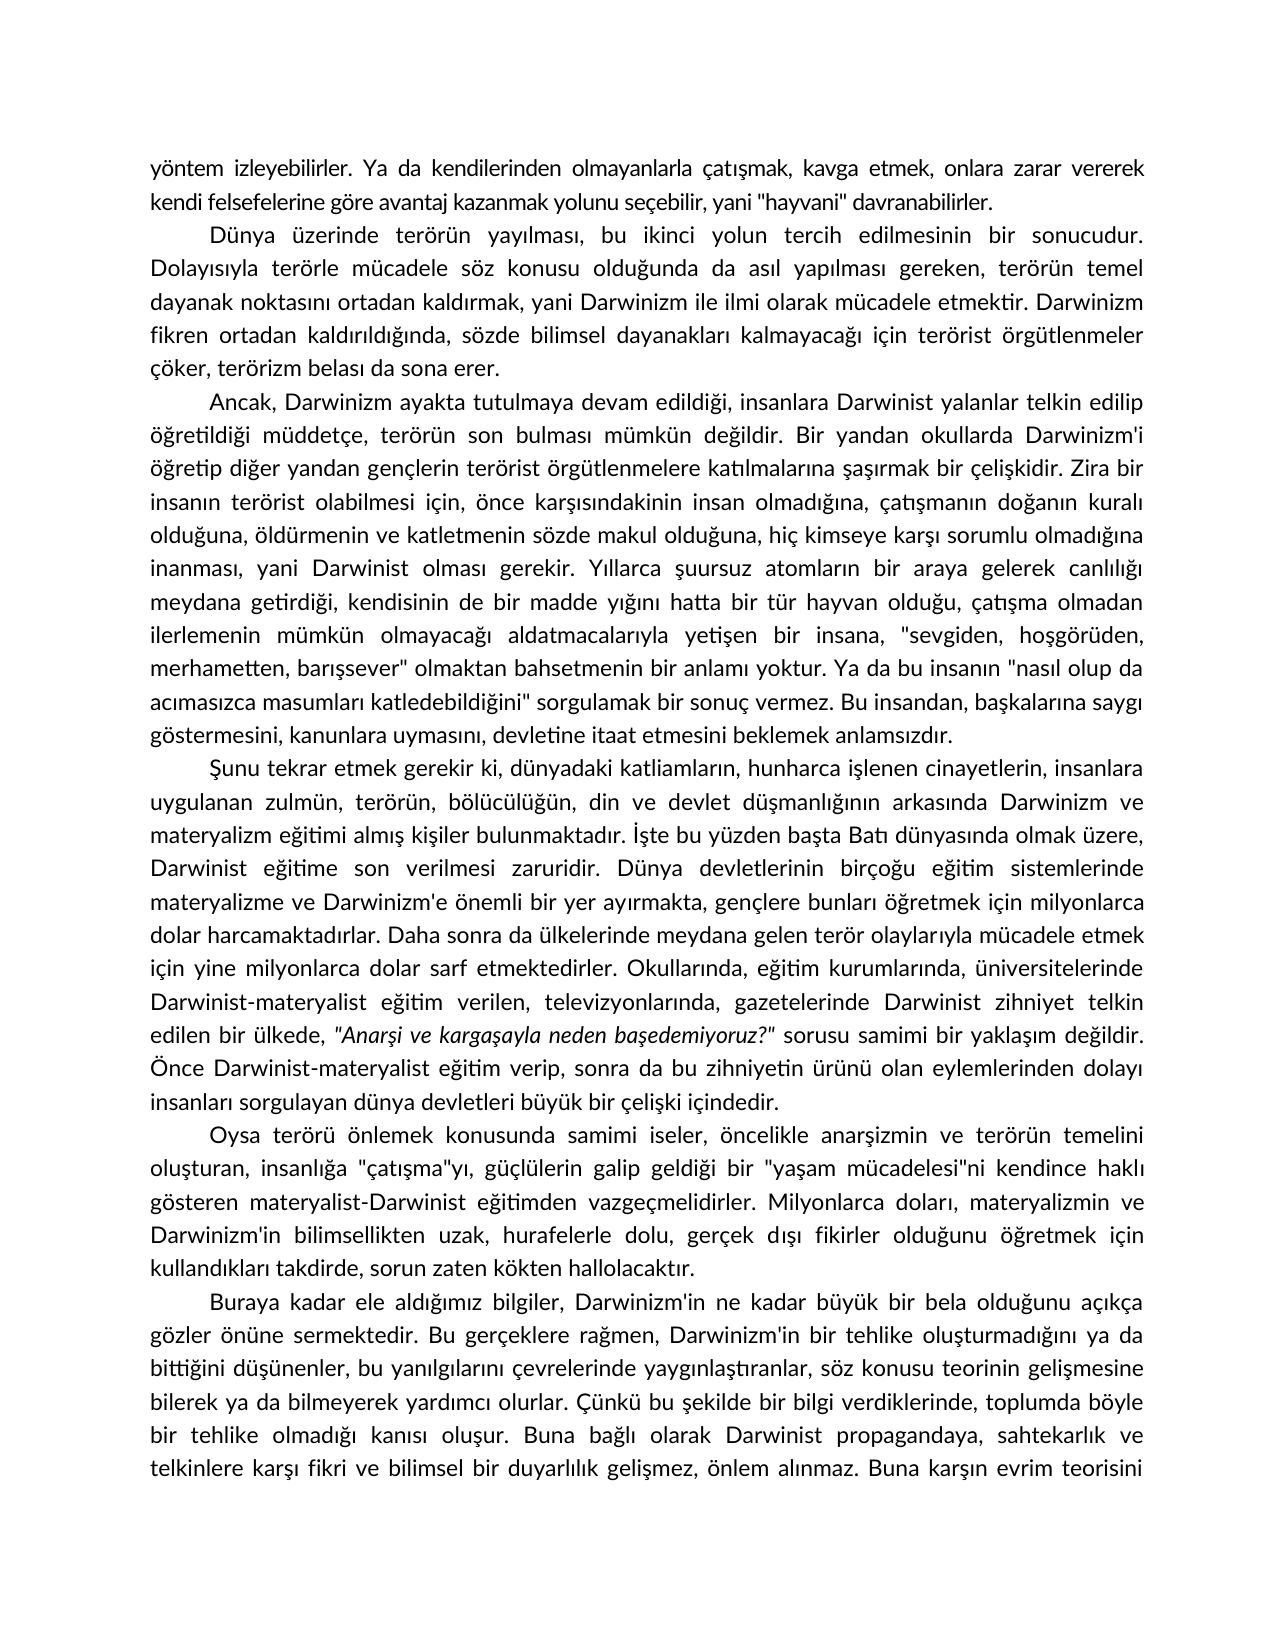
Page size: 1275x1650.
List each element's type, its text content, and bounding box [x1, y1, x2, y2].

text Şunu tekrar etmek gerekir ki, dünyadaki katliamların, hunharca işlenen cinayetlerin, insanlara uygulanan zulmün, terörün, bölücülüğün, din ve devlet düşmanlığının arkasında Darwinizm ve materyalizm eğitimi almış kişiler bulunmaktadır. İşte bu yüzden başta Batı dünyasında olmak üzere, Darwinist eğitime son verilmesi zaruridir. Dünya devletlerinin birçoğu eğitim sistemlerinde materyalizme ve Darwinizm'e önemli bir yer ayırmakta, gençlere bunları öğretmek için milyonlarca dolar harcamaktadırlar. Daha sonra da ülkelerinde meydana gelen terör olaylarıyla mücadele etmek için yine milyonlarca dolar sarf etmektedirler. Okullarında, eğitim kurumlarında, üniversitelerinde Darwinist-materyalist eğitim verilen, televizyonlarında, gazetelerinde Darwinist zihniyet telkin edilen bir ülkede, "Anarşi ve kargaşayla neden başedemiyoruz?" sorusu samimi bir yaklaşım değildir. Önce Darwinist-materyalist eğitim verip, sonra da bu zihniyetin ürünü olan eylemlerinden dolayı insanları sorgulayan dünya devletleri büyük bir çelişki içindedir. [150, 750, 1145, 1117]
text Dünya üzerinde terörün yayılması, bu ikinci yolun tercih edilmesinin bir sonucudur. Dolayısıyla terörle mücadele söz konusu olduğunda da asıl yapılması gereken, terörün temel dayanak noktasını ortadan kaldırmak, yani Darwinizm ile ilmi olarak mücadele etmektir. Darwinizm fikren ortadan kaldırıldığında, sözde bilimsel dayanakları kalmayacağı için terörist örgütlenmeler çöker, terörizm belası da sona erer. [150, 217, 1145, 383]
text Ancak, Darwinizm ayakta tutulmaya devam edildiği, insanlara Darwinist yalanlar telkin edilip öğretildiği müddetçe, terörün son bulması mümkün değildir. Bir yandan okullarda Darwinizm'i öğretip diğer yandan gençlerin terörist örgütlenmelere katılmalarına şaşırmak bir çelişkidir. Zira bir insanın terörist olabilmesi için, önce karşısındakinin insan olmadığına, çatışmanın doğanın kuralı olduğuna, öldürmenin ve katletmenin sözde makul olduğuna, hiç kimseye karşı sorumlu olmadığına inanması, yani Darwinist olması gerekir. Yıllarca şuursuz atomların bir araya gelerek canlılığı meydana getirdiği, kendisinin de bir madde yığını hatta bir tür hayvan olduğu, çatışma olmadan ilerlemenin mümkün olmayacağı aldatmacalarıyla yetişen bir insana, "sevgiden, hoşgörüden, merhametten, barışsever" olmaktan bahsetmenin bir anlamı yoktur. Ya da bu insanın "nasıl olup da acımasızca masumları katledebildiğini" sorgulamak bir sonuç vermez. Bu insandan, başkalarına saygı göstermesini, kanunlara uymasını, devletine itaat etmesini beklemek anlamsızdır. [150, 383, 1145, 750]
text Oysa terörü önlemek konusunda samimi iseler, öncelikle anarşizmin ve terörün temelini oluşturan, insanlığa "çatışma"yı, güçlülerin galip geldiği bir "yaşam mücadelesi"ni kendince haklı gösteren materyalist-Darwinist eğitimden vazgeçmelidirler. Milyonlarca doları, materyalizmin ve Darwinizm'in bilimsellikten uzak, hurafelerle dolu, gerçek dışı fikirler olduğunu öğretmek için kullandıkları takdirde, sorun zaten kökten hallolacaktır. [150, 1117, 1145, 1283]
text Buraya kadar ele aldığımız bilgiler, Darwinizm'in ne kadar büyük bir bela olduğunu açıkça gözler önüne sermektedir. Bu gerçeklere rağmen, Darwinizm'in bir tehlike oluşturmadığını ya da bittiğini düşünenler, bu yanılgılarını çevrelerinde yaygınlaştıranlar, söz konusu teorinin gelişmesine bilerek ya da bilmeyerek yardımcı olurlar. Çünkü bu şekilde bir bilgi verdiklerinde, toplumda böyle bir tehlike olmadığı kanısı oluşur. Buna bağlı olarak Darwinist propagandaya, sahtekarlık ve telkinlere karşı fikri ve bilimsel bir duyarlılık gelişmez, önlem alınmaz. Buna karşın evrim teorisini [150, 1283, 1145, 1483]
text yöntem izleyebilirler. Ya da kendilerinden olmayanlarla çatışmak, kavga etmek, onlara zarar vererek kendi felsefelerine göre avantaj kazanmak yolunu seçebilir, yani "hayvani" davranabilirler. [150, 150, 1145, 217]
